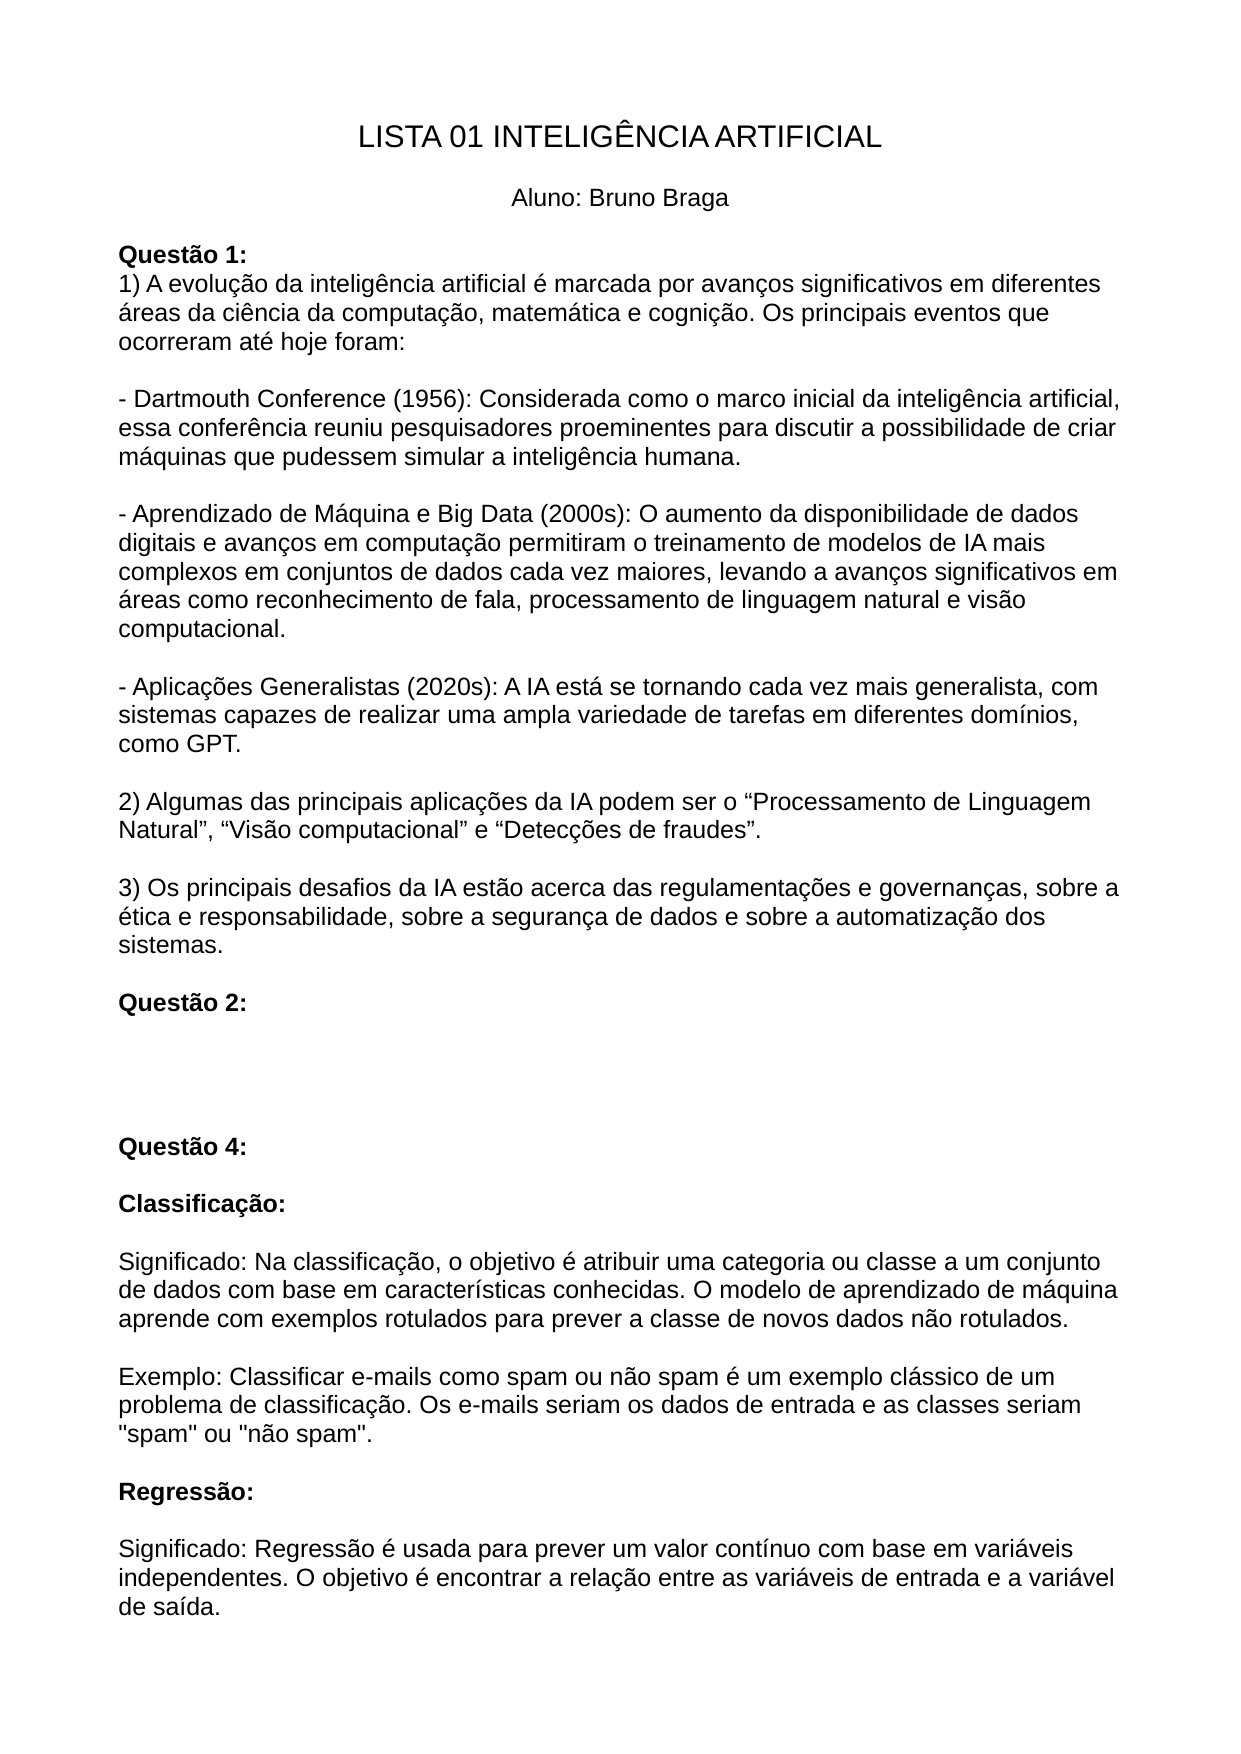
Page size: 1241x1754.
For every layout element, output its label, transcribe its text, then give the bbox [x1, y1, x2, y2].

text - Aprendizado de Máquina e Big Data (2000s): O aumento da disponibilidade de dados digitais e avanços em computação permitiram o treinamento de modelos de IA mais complexos em conjuntos de dados cada vez maiores, levando a avanços significativos em áreas como reconhecimento de fala, processamento de linguagem natural e visão computacional. [118, 499, 1122, 643]
text Significado: Na classificação, o objetivo é atribuir uma categoria ou classe a um conjunto de dados com base em características conhecidas. O modelo de aprendizado de máquina aprende com exemplos rotulados para prever a classe de novos dados não rotulados. [118, 1247, 1122, 1333]
text LISTA 01 INTELIGÊNCIA ARTIFICIAL [118, 118, 1122, 154]
text Significado: Regressão é usada para prever um valor contínuo com base em variáveis independentes. O objetivo é encontrar a relação entre as variáveis de entrada e a variável de saída. [118, 1534, 1122, 1620]
text Classificação: [118, 1189, 1122, 1218]
text 2) Algumas das principais aplicações da IA podem ser o “Processamento de Linguagem Natural”, “Visão computacional” e “Detecções de fraudes”. [118, 787, 1122, 844]
text 1) A evolução da inteligência artificial é marcada por avanços significativos em diferentes áreas da ciência da computação, matemática e cognição. Os principais eventos que ocorreram até hoje foram: [118, 269, 1122, 355]
text Regressão: [118, 1477, 1122, 1505]
text 3) Os principais desafios da IA estão acerca das regulamentações e governanças, sobre a ética e responsabilidade, sobre a segurança de dados e sobre a automatização dos sistemas. [118, 873, 1122, 959]
text Questão 1: [118, 240, 1122, 269]
text - Dartmouth Conference (1956): Considerada como o marco inicial da inteligência artificial, essa conferência reuniu pesquisadores proeminentes para discutir a possibilidade de criar máquinas que pudessem simular a inteligência humana. [118, 384, 1122, 470]
text Questão 2: [118, 988, 1122, 1017]
text Exemplo: Classificar e-mails como spam ou não spam é um exemplo clássico de um problema de classificação. Os e-mails seriam os dados de entrada e as classes seriam "spam" ou "não spam". [118, 1362, 1122, 1448]
text Aluno: Bruno Braga [118, 183, 1122, 212]
text - Aplicações Generalistas (2020s): A IA está se tornando cada vez mais generalista, com sistemas capazes de realizar uma ampla variedade de tarefas em diferentes domínios, como GPT. [118, 672, 1122, 758]
text Questão 4: [118, 1132, 1122, 1160]
